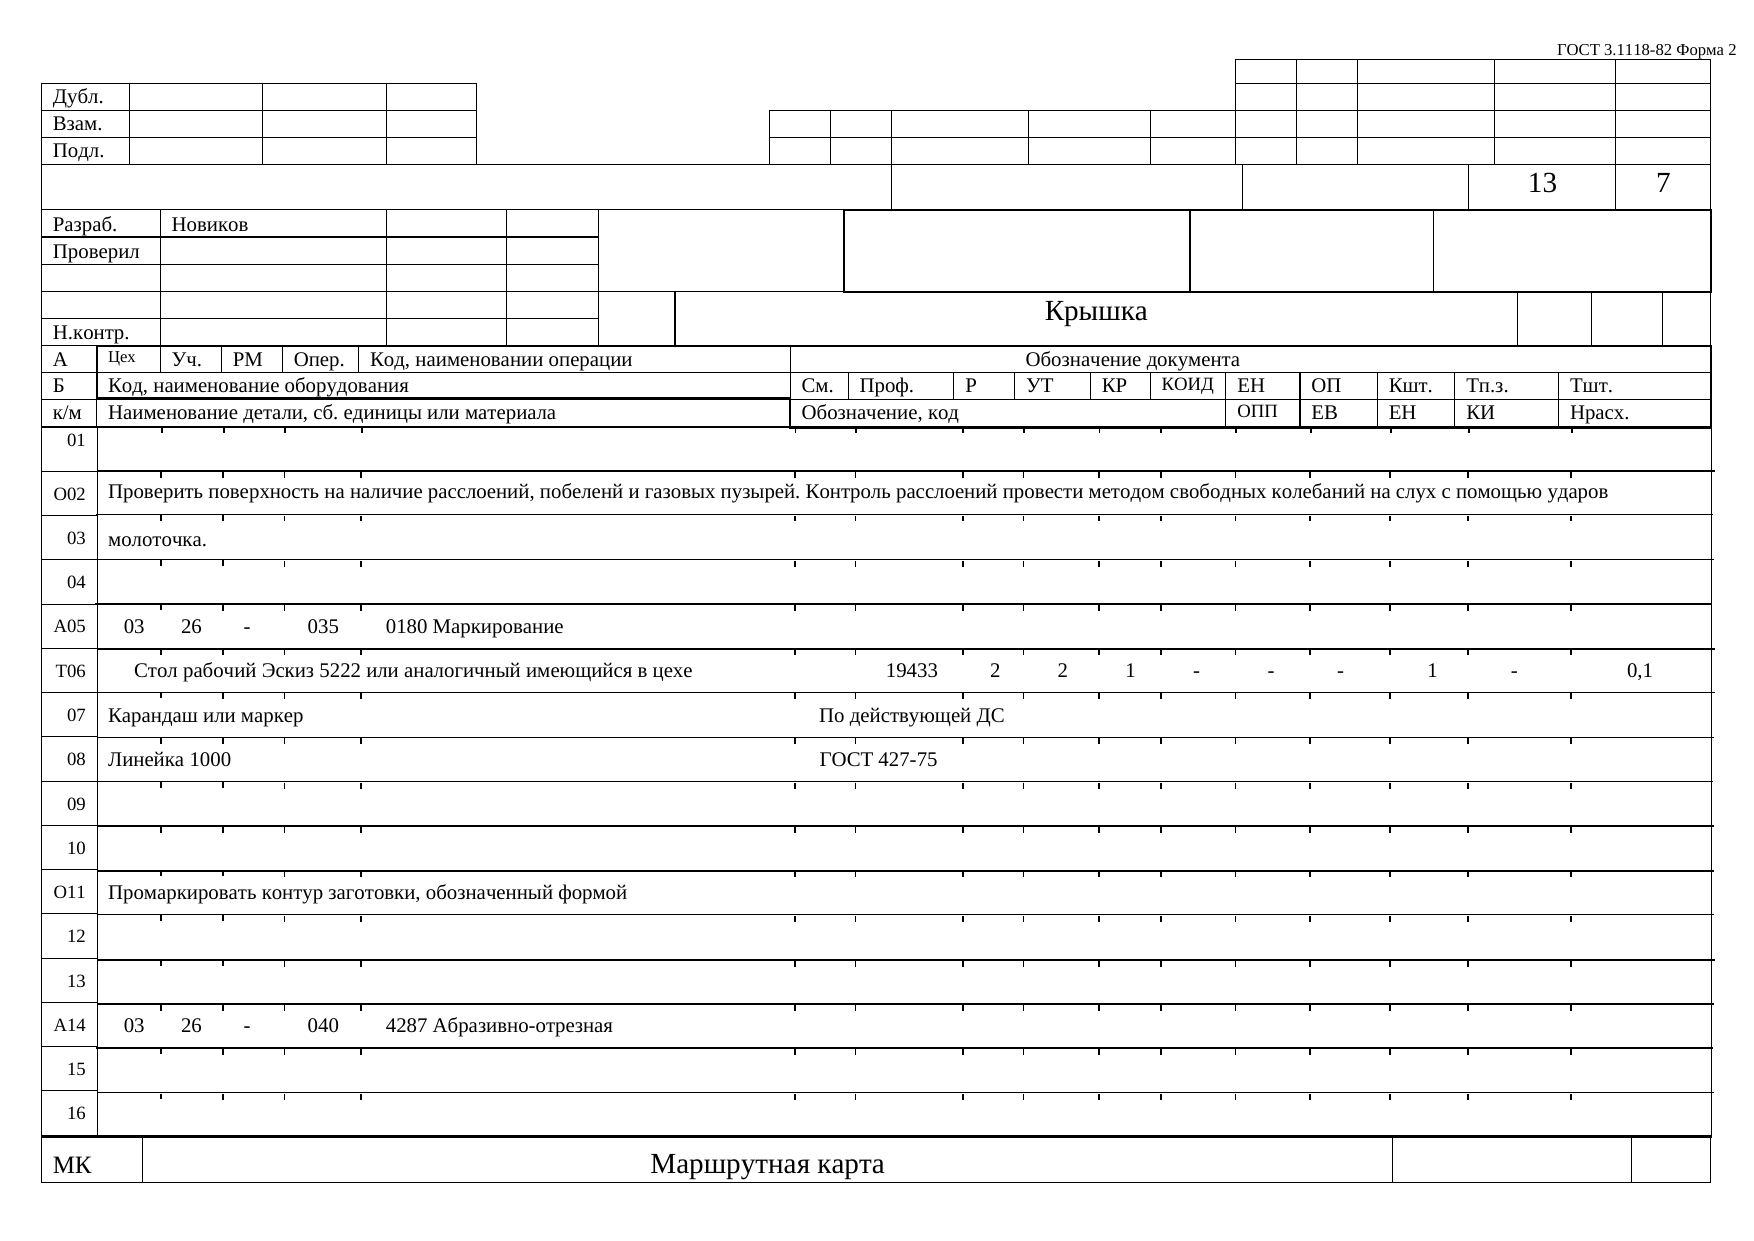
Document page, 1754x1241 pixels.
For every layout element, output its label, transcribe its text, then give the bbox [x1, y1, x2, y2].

table_cell Цех [98, 347, 160, 372]
table_cell [1151, 138, 1235, 164]
table_cell МК [42, 1138, 142, 1182]
table_cell [1616, 84, 1710, 110]
table_cell [98, 560, 1711, 603]
table_cell Нрасх. [1559, 400, 1710, 426]
table_cell КИ [1455, 400, 1558, 426]
table_cell 13 [1469, 165, 1615, 209]
table_cell [98, 1093, 1711, 1135]
table_cell [1236, 111, 1296, 137]
table_cell [387, 292, 506, 318]
table_header [41, 59, 1235, 83]
table_cell 03 26 - 035 0180 Маркирование [98, 605, 1711, 648]
table_cell [1632, 1138, 1710, 1182]
table_cell [770, 111, 830, 137]
table_cell [726, 83, 1235, 110]
table_cell Стол рабочий Эскиз 5222 или аналогичный имеющийся в цехе 19433 2 2 1 - - - 1 - 0,1 [98, 650, 1711, 692]
table_cell [477, 83, 726, 110]
table_cell [387, 238, 506, 263]
table_cell [1495, 84, 1615, 110]
table_cell 09 [42, 782, 97, 825]
table_cell [42, 265, 160, 291]
table_cell Б [42, 373, 96, 399]
table_cell Линейка 1000 ГОСТ 427-75 [98, 738, 1711, 781]
table_cell [1297, 111, 1357, 137]
table_cell [1243, 165, 1468, 209]
table_cell [1029, 111, 1150, 137]
table_cell РМ [222, 347, 282, 372]
table_cell [1191, 211, 1433, 291]
table_cell ЕВ [1301, 400, 1377, 426]
table_cell [387, 84, 476, 110]
table_cell А05 [42, 605, 97, 648]
table_cell молоточка. [98, 515, 1711, 559]
table_header [1495, 60, 1615, 83]
table_cell [387, 138, 476, 164]
table_cell [1358, 84, 1494, 110]
table_cell КР [1091, 373, 1150, 399]
table_cell [387, 319, 506, 345]
table_cell [161, 238, 386, 263]
table_cell [1393, 1138, 1631, 1182]
table_cell [1151, 111, 1235, 137]
table_cell [892, 138, 1028, 164]
table_cell [1358, 138, 1494, 164]
table_cell [599, 292, 674, 345]
table_cell ЕН [1378, 400, 1454, 426]
table_cell [1236, 84, 1296, 110]
table_cell [98, 915, 1711, 958]
table_cell [387, 111, 476, 137]
table_cell ЕН [1226, 373, 1299, 399]
table_cell Н.контр. [42, 319, 160, 345]
table_cell Т06 [42, 649, 97, 692]
table_cell Взам. [42, 111, 129, 137]
table_cell А14 [42, 1003, 97, 1046]
table_cell Проф. [849, 373, 953, 399]
table_cell [507, 265, 598, 291]
table_cell Кшт. [1378, 373, 1454, 399]
table_cell [42, 292, 160, 318]
table_cell Наименование детали, сб. единицы или материала [97, 400, 789, 426]
table_cell Маршрутная карта [143, 1138, 1392, 1182]
table_cell [98, 782, 1711, 825]
table_cell [130, 84, 262, 110]
table_cell [599, 210, 843, 291]
table_cell [1495, 138, 1615, 164]
table_cell [387, 210, 506, 236]
table_cell [1518, 293, 1591, 345]
table_cell Промаркировать контур заготовки, обозначенный формой [98, 872, 1711, 913]
table_cell ОП [1301, 373, 1377, 399]
table_cell [1495, 111, 1615, 137]
table_cell [1616, 138, 1710, 164]
table_cell [161, 292, 386, 318]
table_cell [507, 210, 598, 236]
table_cell Проверил [42, 238, 160, 263]
table_cell [892, 111, 1028, 137]
table_cell 10 [42, 826, 97, 869]
table_cell [42, 165, 891, 209]
table_cell УТ [1015, 373, 1090, 399]
table_cell 16 [42, 1091, 97, 1135]
table_cell Р [954, 373, 1014, 399]
table_cell [1358, 111, 1494, 137]
table_cell [1029, 138, 1150, 164]
table_cell О02 [42, 472, 97, 515]
table_cell О11 [42, 870, 97, 913]
table_cell 04 [42, 560, 97, 603]
table_header [1616, 60, 1710, 83]
table_cell [263, 84, 386, 110]
table_cell [1592, 293, 1662, 345]
table_cell [98, 827, 1711, 869]
table_cell [161, 319, 386, 345]
table_cell 08 [42, 737, 97, 781]
table_cell 07 [42, 693, 97, 736]
table_cell к/м [42, 400, 96, 426]
table_cell [1297, 138, 1357, 164]
table_cell 03 26 - 040 4287 Абразивно-отрезная [98, 1005, 1711, 1046]
table_cell Код, наименовании операции [359, 347, 790, 372]
table_cell [507, 238, 598, 263]
table_cell [98, 428, 1711, 470]
table_cell [1236, 138, 1296, 164]
table_cell См.. [791, 373, 848, 399]
table_cell ОПП [1226, 400, 1299, 426]
table_cell Обозначение документа [791, 347, 1710, 372]
table_cell Карандаш или маркер По действующей ДС [98, 693, 1711, 736]
table_cell Подл. [42, 138, 129, 164]
table_cell 12 [42, 914, 97, 958]
table_cell Тп.з. [1455, 373, 1558, 399]
table_cell [507, 292, 598, 318]
table_cell Код, наименование оборудования [98, 373, 790, 397]
table_cell [130, 111, 262, 137]
table_cell [892, 165, 1242, 209]
table_cell [387, 265, 506, 291]
table_cell А [42, 346, 96, 372]
table_cell [477, 110, 769, 137]
table_cell КОИД [1151, 373, 1225, 399]
table_cell [507, 319, 598, 345]
table_cell [161, 265, 386, 291]
table_cell 7 [1616, 165, 1710, 209]
table_cell Проверить поверхность на наличие расслоений, побеленй и газовых пузырей. Контроль расслоений провести методом свободных колебаний на слух с помощью ударов [98, 472, 1711, 514]
table_cell Дубл. [42, 84, 129, 110]
table_cell Обозначение, код [791, 400, 1225, 426]
table_cell Тшт. [1559, 373, 1710, 399]
table_cell [477, 137, 769, 164]
table_cell [770, 138, 830, 164]
table_cell 03 [42, 516, 97, 559]
table_cell Новиков [161, 210, 386, 236]
table_cell [1434, 211, 1710, 291]
table_cell [1297, 84, 1357, 110]
table_cell Уч. [161, 347, 221, 372]
table_cell [1663, 293, 1710, 345]
table_cell [98, 961, 1711, 1002]
table_cell 15 [42, 1047, 97, 1090]
table_cell Опер. [283, 347, 358, 372]
table_cell [845, 211, 1189, 291]
table_cell 01 [42, 428, 97, 471]
table_cell [831, 111, 891, 137]
table_cell Разраб. [42, 210, 160, 236]
table_cell 13 [42, 959, 97, 1002]
table_cell [1616, 111, 1710, 137]
table_cell [130, 138, 262, 164]
table_cell [263, 138, 386, 164]
table_header [1358, 60, 1494, 83]
table_cell [98, 1049, 1711, 1090]
table_cell [263, 111, 386, 137]
table_cell Крышка [676, 292, 1517, 345]
table_header [1236, 60, 1296, 83]
table_header [1297, 60, 1357, 83]
table_cell [831, 138, 891, 164]
